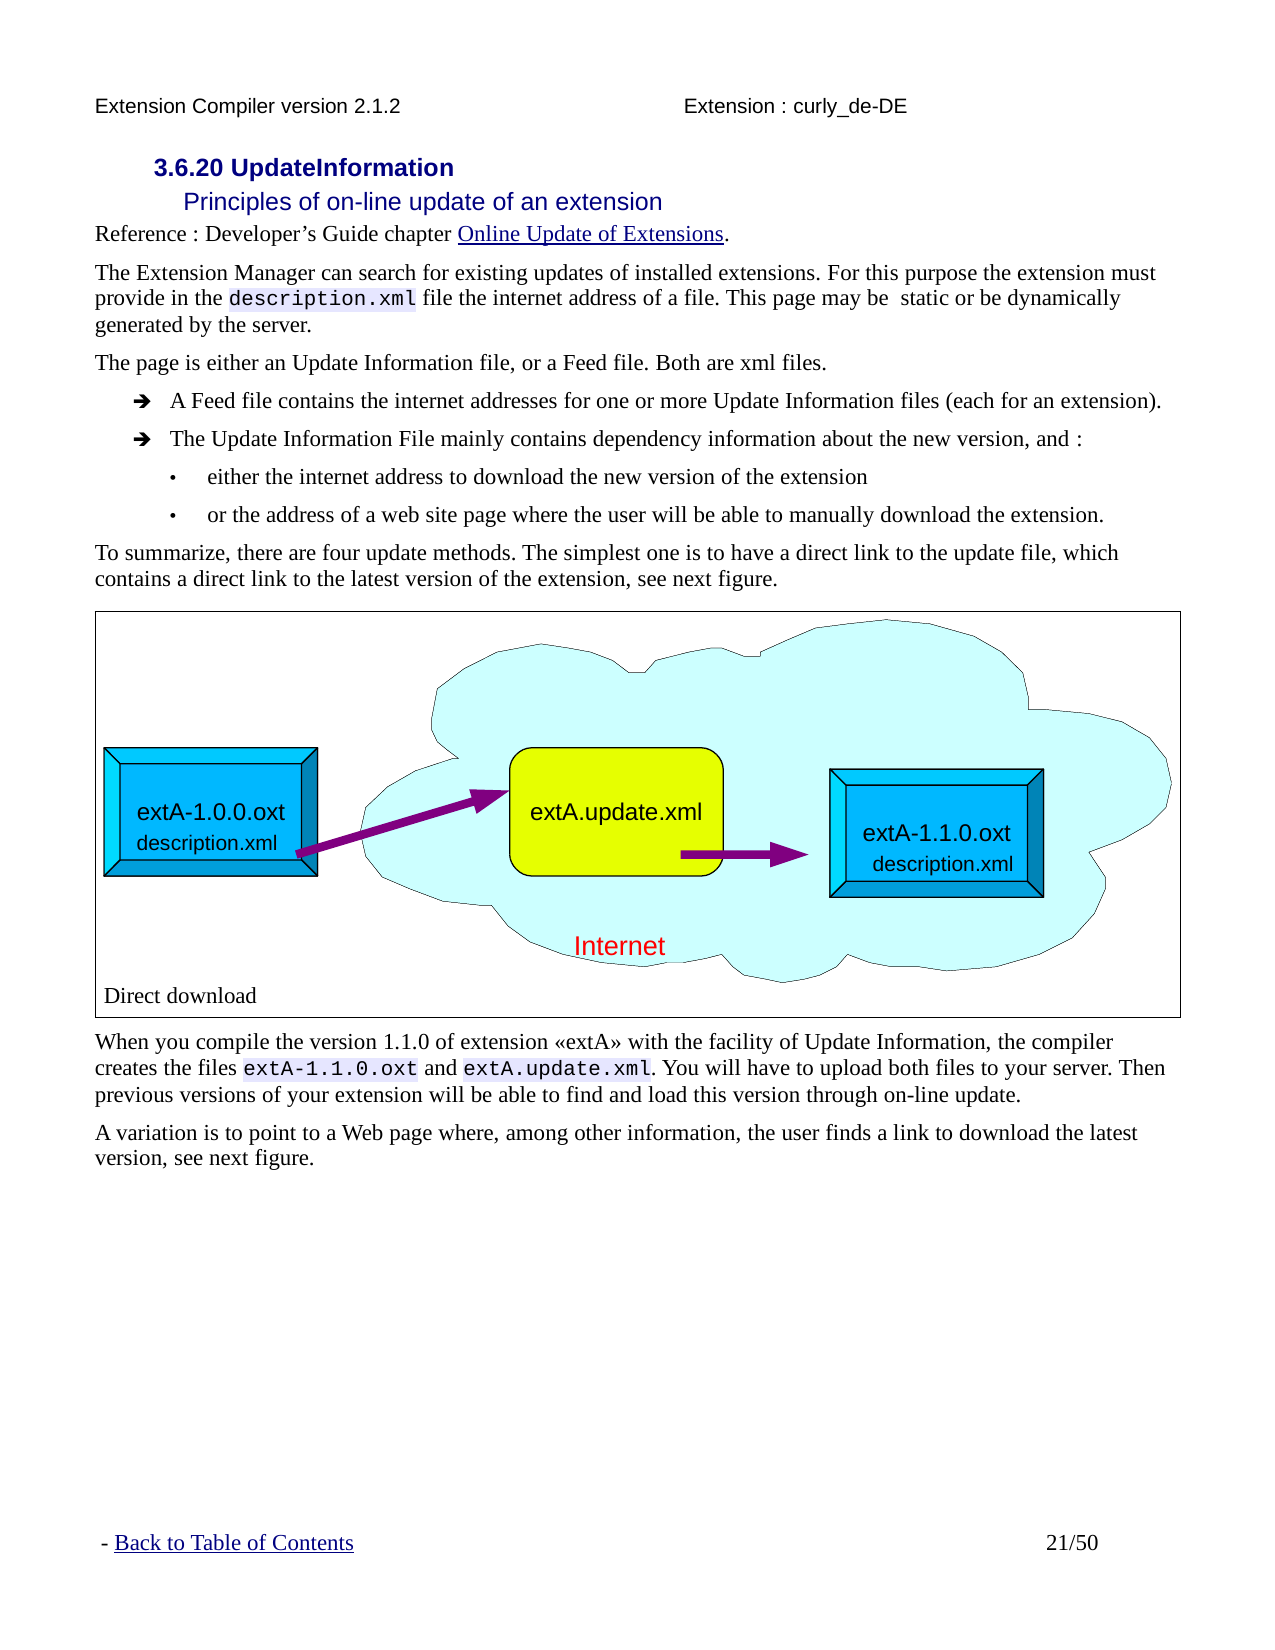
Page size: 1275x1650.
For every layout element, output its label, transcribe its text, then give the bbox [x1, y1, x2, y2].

text Direct download [902, 620, 1172, 780]
list either the internet address to download the new version of the extension [169, 464, 1181, 489]
text To summarize, there are four update methods. The simplest one is to have a direct link to the update file, which contains a direct link to the latest version of the extension, see next figure. [94, 540, 1181, 591]
text The page is either an Update Information file, or a Feed file. Both are xml files. [94, 350, 1181, 375]
subtitle Principles of on-line update of an extension [183, 187, 1181, 215]
text A variation is to point to a Web page where, among other information, the user finds a link to download the latest version, see next figure. [94, 1119, 1181, 1171]
text Direct download [103, 787, 1172, 1008]
text [94, 603, 1181, 611]
subtitle UpdateInformation [153, 153, 1181, 181]
text When you compile the version 1.1.0 of extension «extA» with the facility of Update Information, the compiler creates the files extA-1.1.0.oxt and extA.update.xml. You will have to upload both files to your server. Then previous versions of your extension will be able to find and load this version through on-line update. [94, 612, 1181, 1107]
text Direct download [103, 620, 873, 842]
list The Update Information File mainly contains dependency information about the new version, and : [132, 426, 1181, 451]
list A Feed file contains the internet addresses for one or more Update Information files (each for an extension). [132, 388, 1181, 413]
text Reference : Developer’s Guide chapter Online Update of Extensions. [94, 221, 1181, 247]
list or the address of a web site page where the user will be able to manually download the extension. [169, 502, 1181, 527]
text The Extension Manager can search for existing updates of installed extensions. For this purpose the extension must provide in the description.xml file the internet address of a file. This page may be static or be dynamically generated by the server. [94, 259, 1181, 337]
